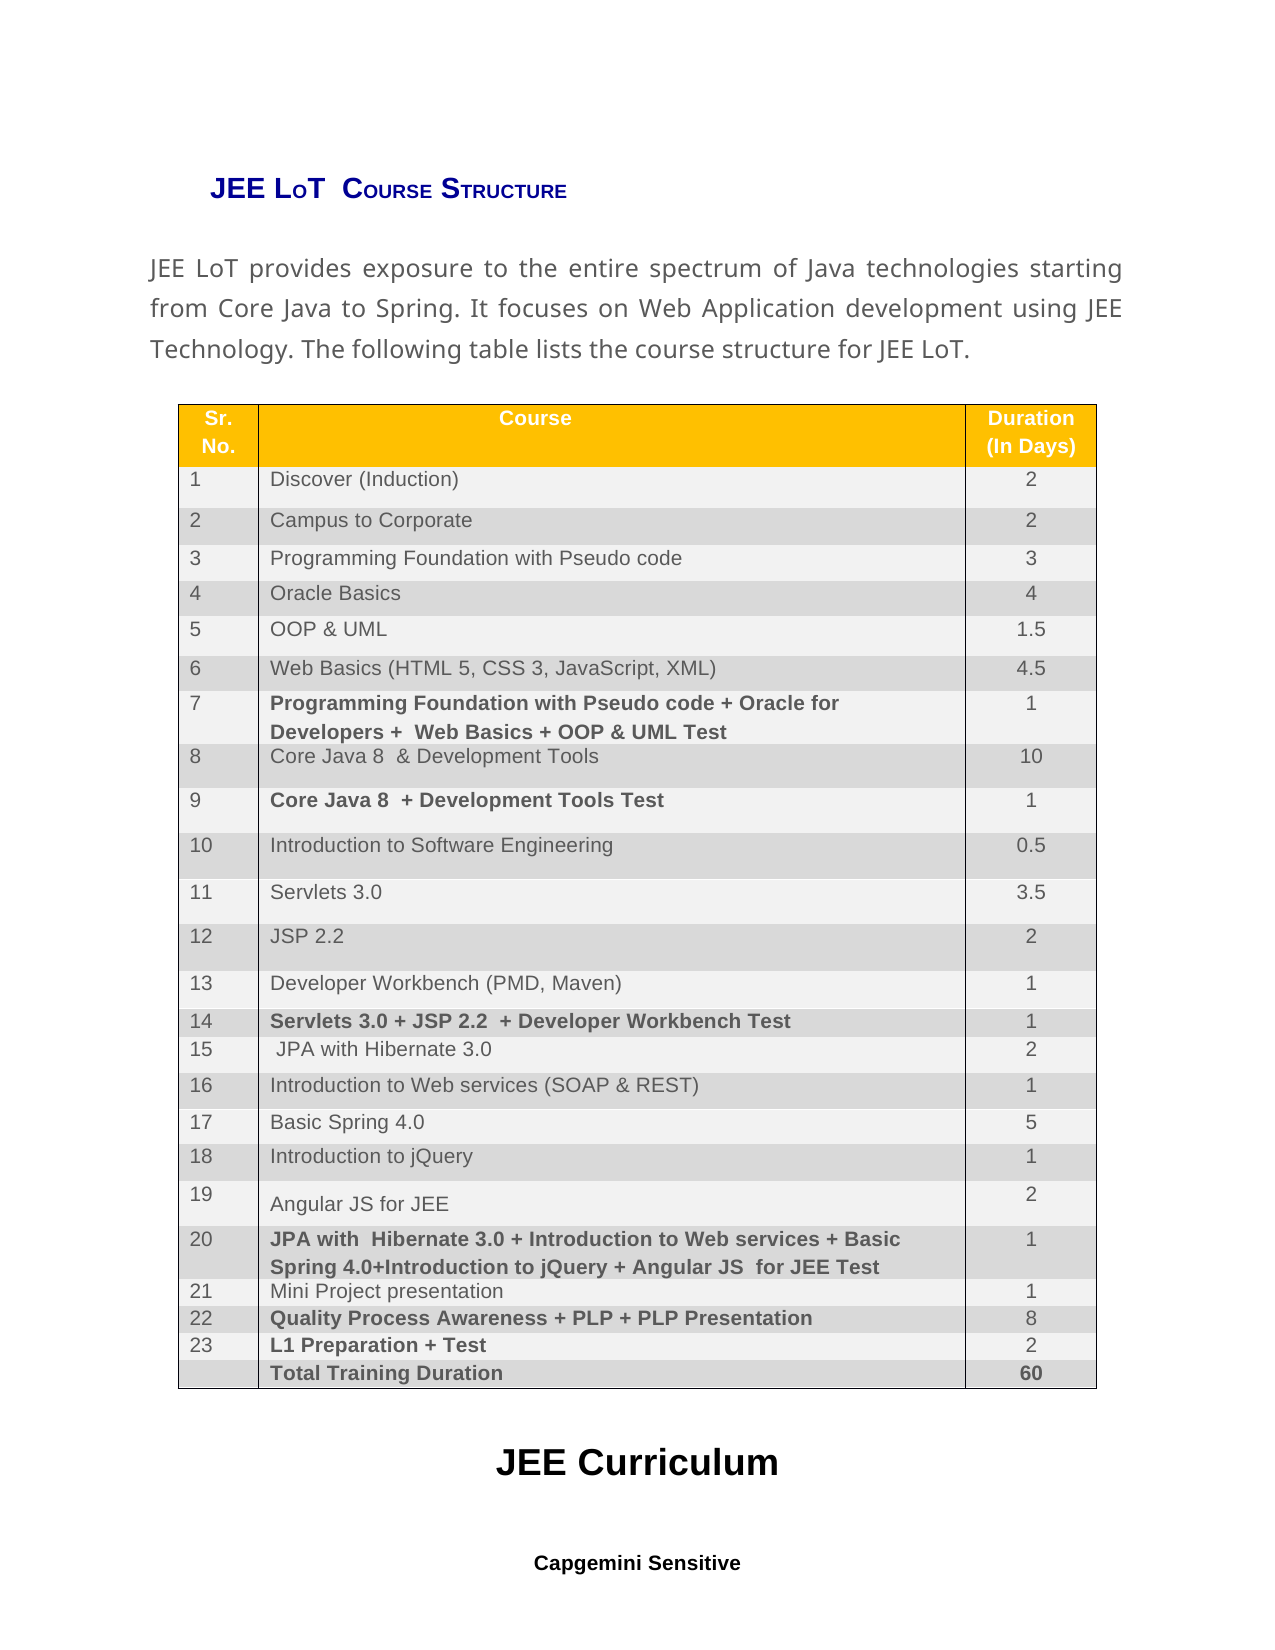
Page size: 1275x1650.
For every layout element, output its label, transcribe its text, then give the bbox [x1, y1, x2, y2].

table_cell 1 [966, 971, 1096, 1008]
table_cell L1 Preparation + Test [259, 1333, 965, 1360]
table_cell Core Java 8 + Development Tools Test [259, 788, 965, 833]
table_cell 3.5 [966, 880, 1096, 924]
table_header Sr. No. [179, 405, 258, 467]
table_cell Quality Process Awareness + PLP + PLP Presentation [259, 1306, 965, 1333]
table_cell 1 [966, 788, 1096, 833]
table_cell 10 [179, 833, 258, 879]
table_cell 21 [179, 1279, 258, 1306]
table_cell 7 [179, 691, 258, 744]
table_cell JPA with Hibernate 3.0 [259, 1037, 965, 1073]
table_cell Campus to Corporate [259, 508, 965, 545]
table_cell Developer Workbench (PMD, Maven) [259, 971, 965, 1008]
table_cell Programming Foundation with Pseudo code + Oracle for Developers + Web Basics + OOP & UML Test [259, 691, 965, 744]
table_cell 18 [179, 1144, 258, 1181]
table_cell 1 [966, 1009, 1096, 1037]
table_cell 5 [966, 1110, 1096, 1144]
table_cell 19 [179, 1181, 258, 1226]
table_cell 4 [966, 581, 1096, 616]
table_cell 2 [966, 924, 1096, 971]
table_cell 20 [179, 1226, 258, 1279]
table_cell 3 [966, 545, 1096, 581]
table_cell Discover (Induction) [259, 467, 965, 508]
table_cell 14 [179, 1009, 258, 1037]
table_cell [179, 1360, 258, 1387]
table_cell 17 [179, 1110, 258, 1144]
table_cell 0.5 [966, 833, 1096, 879]
table_cell 4 [179, 581, 258, 616]
table_cell Programming Foundation with Pseudo code [259, 545, 965, 581]
table_cell 1 [966, 1144, 1096, 1181]
table_cell 5 [179, 616, 258, 656]
table_header Duration (In Days) [966, 405, 1096, 467]
table_cell Introduction to jQuery [259, 1144, 965, 1181]
table_cell 3 [179, 545, 258, 581]
table_cell 13 [179, 971, 258, 1008]
table_cell 2 [966, 508, 1096, 545]
table_cell 15 [179, 1037, 258, 1073]
table_cell Oracle Basics [259, 581, 965, 616]
table_cell Introduction to Web services (SOAP & REST) [259, 1073, 965, 1109]
table_header Course [259, 405, 965, 467]
subtitle JEE LoT Course Structure [210, 171, 1125, 204]
table_cell Servlets 3.0 [259, 880, 965, 924]
table_cell 2 [966, 467, 1096, 508]
table_cell 60 [966, 1360, 1096, 1387]
table_cell Web Basics (HTML 5, CSS 3, JavaScript, XML) [259, 656, 965, 691]
table_cell 1 [179, 467, 258, 508]
table_cell Basic Spring 4.0 [259, 1110, 965, 1144]
table_cell 2 [966, 1181, 1096, 1226]
table_cell 1 [966, 1279, 1096, 1306]
table_cell 2 [966, 1037, 1096, 1073]
table_cell 11 [179, 880, 258, 924]
table_cell Mini Project presentation [259, 1279, 965, 1306]
table_cell OOP & UML [259, 616, 965, 656]
table_cell 22 [179, 1306, 258, 1333]
table_cell 4.5 [966, 656, 1096, 691]
text JEE Curriculum [150, 1440, 1125, 1483]
table_cell Introduction to Software Engineering [259, 833, 965, 879]
text JEE LoT provides exposure to the entire spectrum of Java technologies starting from Core Java to Spring. It focuses on Web Application development using JEE Technology. The following table lists the course structure for JEE LoT. [150, 250, 1125, 366]
table_cell 1 [966, 1226, 1096, 1279]
table_cell 23 [179, 1333, 258, 1360]
table_cell 12 [179, 924, 258, 971]
table_cell 10 [966, 744, 1096, 788]
table_cell 8 [179, 744, 258, 788]
table_cell 2 [966, 1333, 1096, 1360]
table_cell JSP 2.2 [259, 924, 965, 971]
table_cell 6 [179, 656, 258, 691]
table_cell 1.5 [966, 616, 1096, 656]
table_cell Angular JS for JEE [259, 1181, 965, 1226]
table_cell JPA with Hibernate 3.0 + Introduction to Web services + Basic Spring 4.0+Introduction to jQuery + Angular JS for JEE Test [259, 1226, 965, 1279]
table_cell 8 [966, 1306, 1096, 1333]
table_cell Core Java 8 & Development Tools [259, 744, 965, 788]
table_cell 2 [179, 508, 258, 545]
table_cell 1 [966, 691, 1096, 744]
table_cell Servlets 3.0 + JSP 2.2 + Developer Workbench Test [259, 1009, 965, 1037]
table_cell 1 [966, 1073, 1096, 1109]
table_cell Total Training Duration [259, 1360, 965, 1387]
table_cell 9 [179, 788, 258, 833]
table_cell 16 [179, 1073, 258, 1109]
